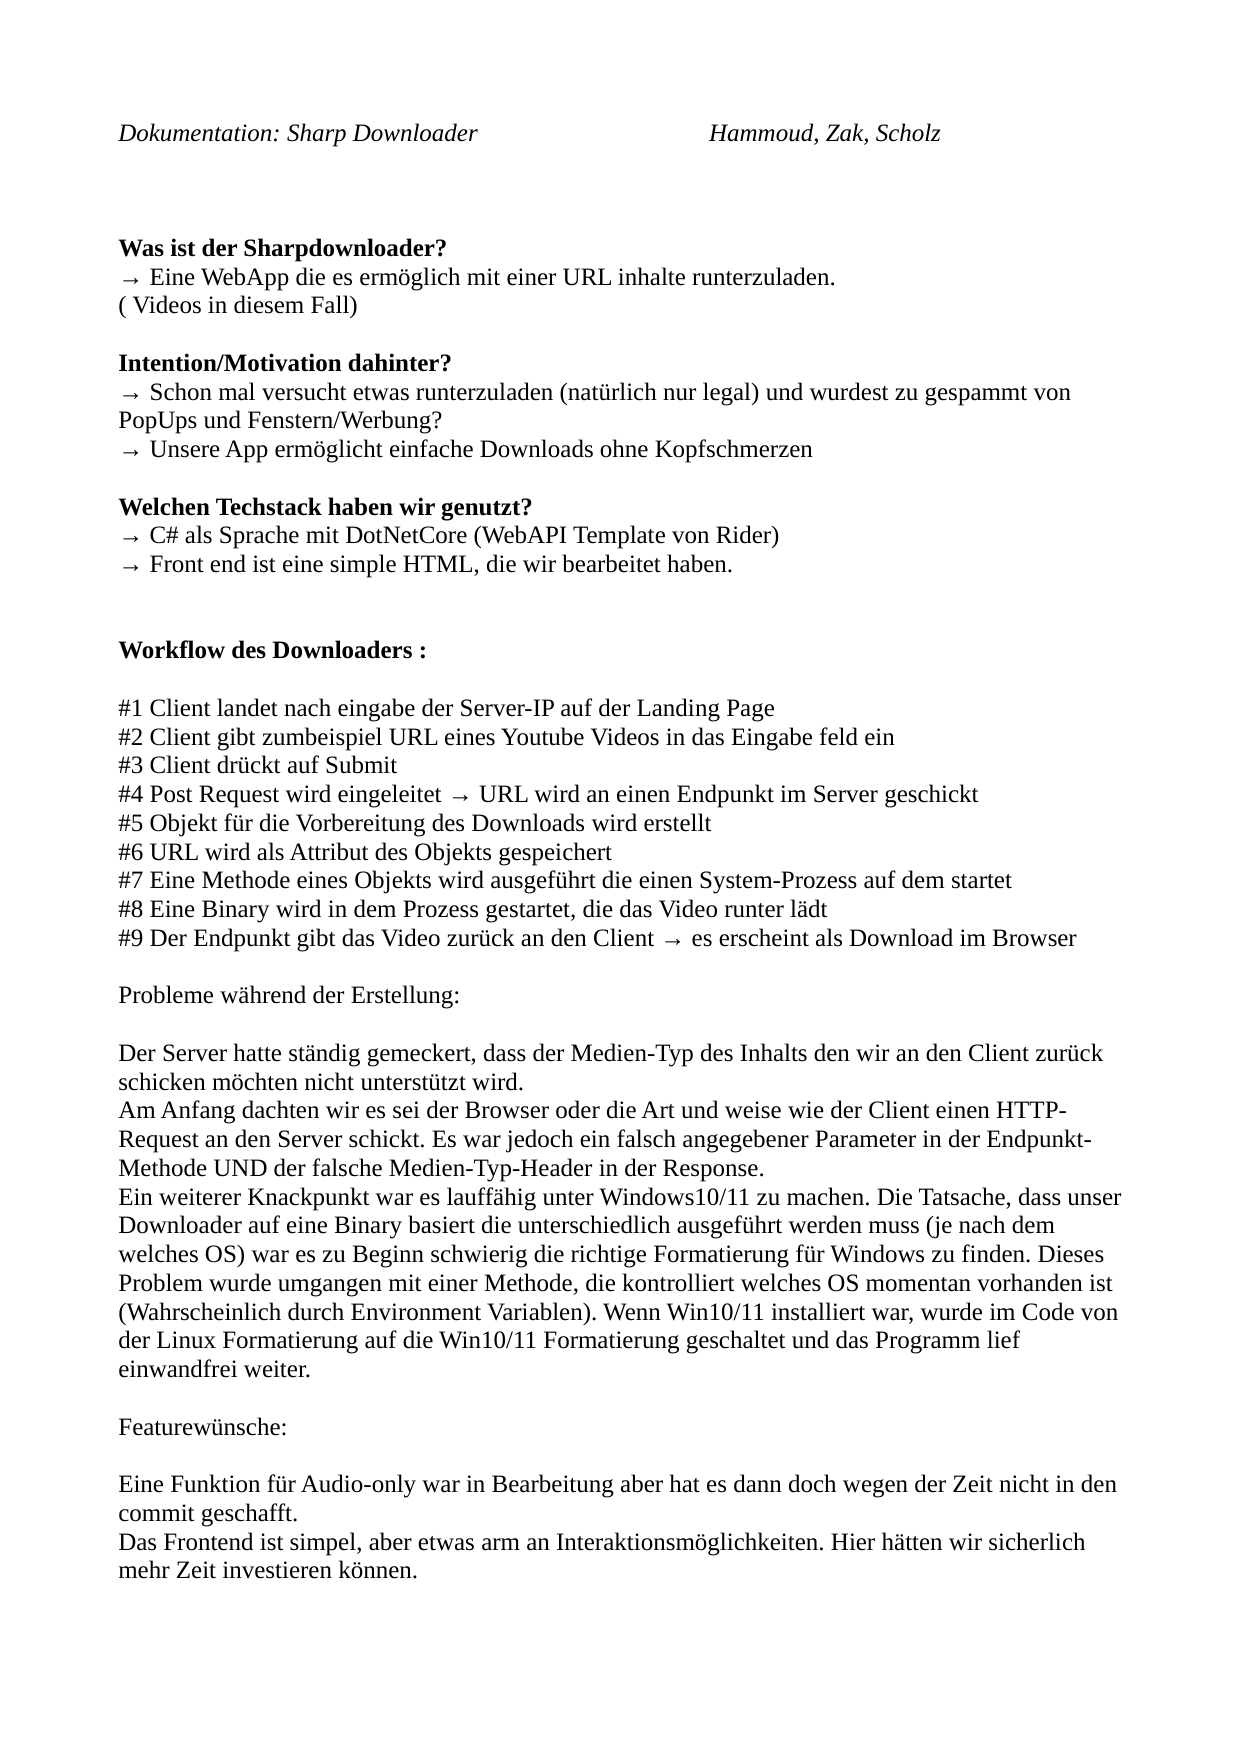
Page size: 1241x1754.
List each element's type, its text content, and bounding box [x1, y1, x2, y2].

text Ein weiterer Knackpunkt war es lauffähig unter Windows10/11 zu machen. Die Tatsache, dass unser Downloader auf eine Binary basiert die unterschiedlich ausgeführt werden muss (je nach dem welches OS) war es zu Beginn schwierig die richtige Formatierung für Windows zu finden. Dieses Problem wurde umgangen mit einer Methode, die kontrolliert welches OS momentan vorhanden ist (Wahrscheinlich durch Environment Variablen). Wenn Win10/11 installiert war, wurde im Code von der Linux Formatierung auf die Win10/11 Formatierung geschaltet und das Programm lief einwandfrei weiter. [118, 1182, 1122, 1383]
text Was ist der Sharpdownloader? [118, 233, 1122, 262]
text Intention/Motivation dahinter? [118, 348, 1122, 377]
text #8 Eine Binary wird in dem Prozess gestartet, die das Video runter lädt [118, 894, 1122, 923]
text → Front end ist eine simple HTML, die wir bearbeitet haben. [118, 549, 1122, 578]
text Das Frontend ist simpel, aber etwas arm an Interaktionsmöglichkeiten. Hier hätten wir sicherlich mehr Zeit investieren können. [118, 1527, 1122, 1584]
text Workflow des Downloaders : [118, 636, 1122, 664]
text #1 Client landet nach eingabe der Server-IP auf der Landing Page [118, 693, 1122, 722]
text → C# als Sprache mit DotNetCore (WebAPI Template von Rider) [118, 521, 1122, 549]
text ( Videos in diesem Fall) [118, 291, 1122, 319]
text Am Anfang dachten wir es sei der Browser oder die Art und weise wie der Client einen HTTP-Request an den Server schickt. Es war jedoch ein falsch angegebener Parameter in der Endpunkt-Methode UND der falsche Medien-Typ-Header in der Response. [118, 1096, 1122, 1182]
text #4 Post Request wird eingeleitet → URL wird an einen Endpunkt im Server geschickt [118, 779, 1122, 808]
text #7 Eine Methode eines Objekts wird ausgeführt die einen System-Prozess auf dem startet [118, 866, 1122, 894]
text → Unsere App ermöglicht einfache Downloads ohne Kopfschmerzen [118, 434, 1122, 463]
text #9 Der Endpunkt gibt das Video zurück an den Client → es erscheint als Download im Browser [118, 923, 1122, 952]
text #6 URL wird als Attribut des Objekts gespeichert [118, 837, 1122, 866]
text Eine Funktion für Audio-only war in Bearbeitung aber hat es dann doch wegen der Zeit nicht in den commit geschafft. [118, 1469, 1122, 1527]
text #2 Client gibt zumbeispiel URL eines Youtube Videos in das Eingabe feld ein [118, 722, 1122, 751]
text Featurewünsche: [118, 1412, 1122, 1441]
text → Schon mal versucht etwas runterzuladen (natürlich nur legal) und wurdest zu gespammt von PopUps und Fenstern/Werbung? [118, 377, 1122, 434]
text Probleme während der Erstellung: [118, 981, 1122, 1009]
text Der Server hatte ständig gemeckert, dass der Medien-Typ des Inhalts den wir an den Client zurück schicken möchten nicht unterstützt wird. [118, 1038, 1122, 1096]
text → Eine WebApp die es ermöglich mit einer URL inhalte runterzuladen. [118, 262, 1122, 291]
text Welchen Techstack haben wir genutzt? [118, 492, 1122, 521]
text Dokumentation: Sharp Downloader Hammoud, Zak, Scholz [118, 118, 1122, 147]
text #5 Objekt für die Vorbereitung des Downloads wird erstellt [118, 808, 1122, 837]
text #3 Client drückt auf Submit [118, 751, 1122, 779]
